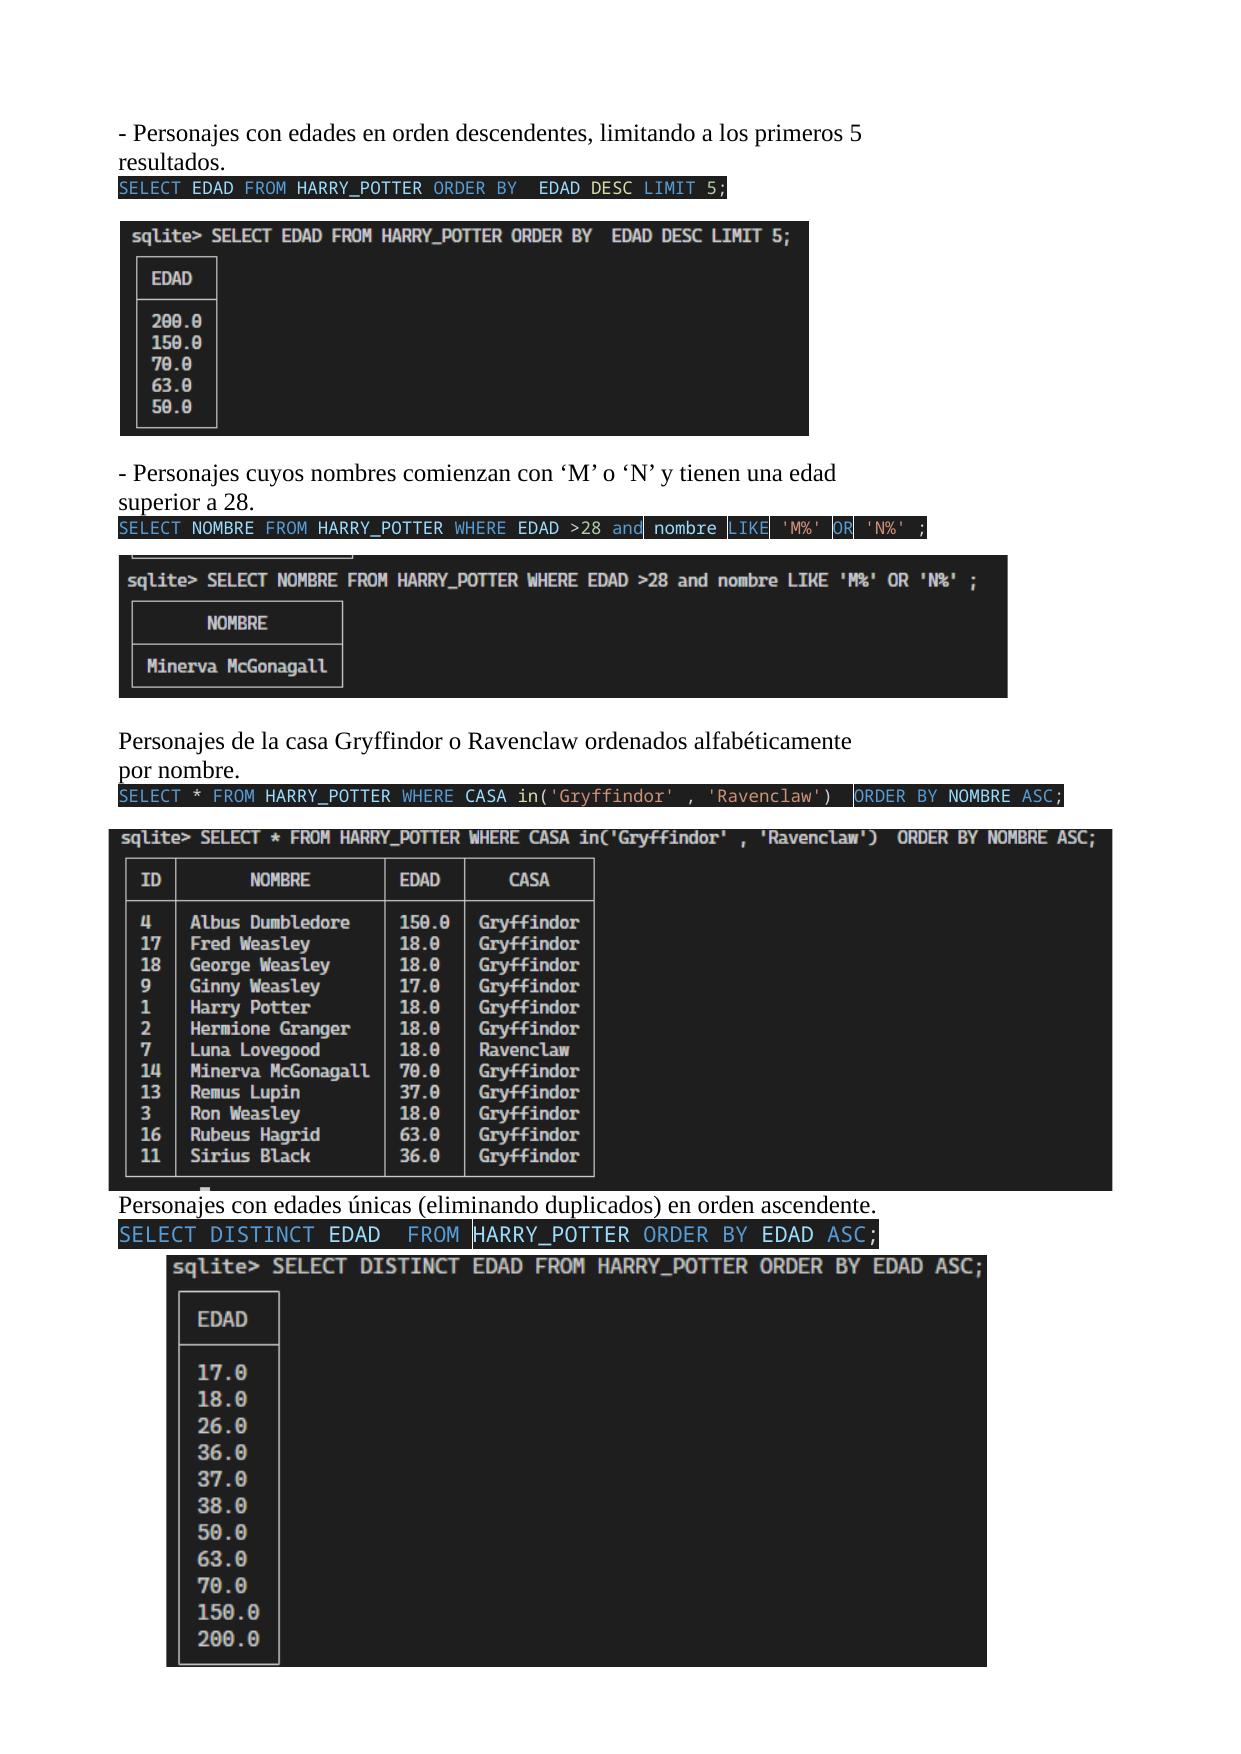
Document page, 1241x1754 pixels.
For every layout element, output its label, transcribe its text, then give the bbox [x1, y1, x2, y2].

text SELECT * FROM HARRY_POTTER WHERE CASA in('Gryffindor' , 'Ravenclaw') ORDER BY NOMBRE ASC; [118, 784, 1122, 807]
text Personajes con edades únicas (eliminando duplicados) en orden ascendente. [118, 807, 1122, 1219]
text superior a 28. [118, 487, 1122, 516]
picture [118, 555, 1008, 698]
text SELECT DISTINCT EDAD FROM HARRY_POTTER ORDER BY EDAD ASC; [118, 1219, 1122, 1249]
text SELECT EDAD FROM HARRY_POTTER ORDER BY EDAD DESC LIMIT 5; [118, 176, 1122, 199]
text Personajes de la casa Gryffindor o Ravenclaw ordenados alfabéticamente [118, 726, 1122, 755]
text por nombre. [118, 755, 1122, 784]
picture [120, 221, 809, 436]
picture [166, 1255, 987, 1667]
text - Personajes cuyos nombres comienzan con ‘M’ o ‘N’ y tienen una edad [118, 458, 1122, 487]
picture [108, 829, 1113, 1191]
text resultados. [118, 147, 1122, 176]
text - Personajes con edades en orden descendentes, limitando a los primeros 5 [118, 118, 1122, 147]
text SELECT NOMBRE FROM HARRY_POTTER WHERE EDAD >28 and nombre LIKE 'M%' OR 'N%' ; [118, 516, 1122, 539]
